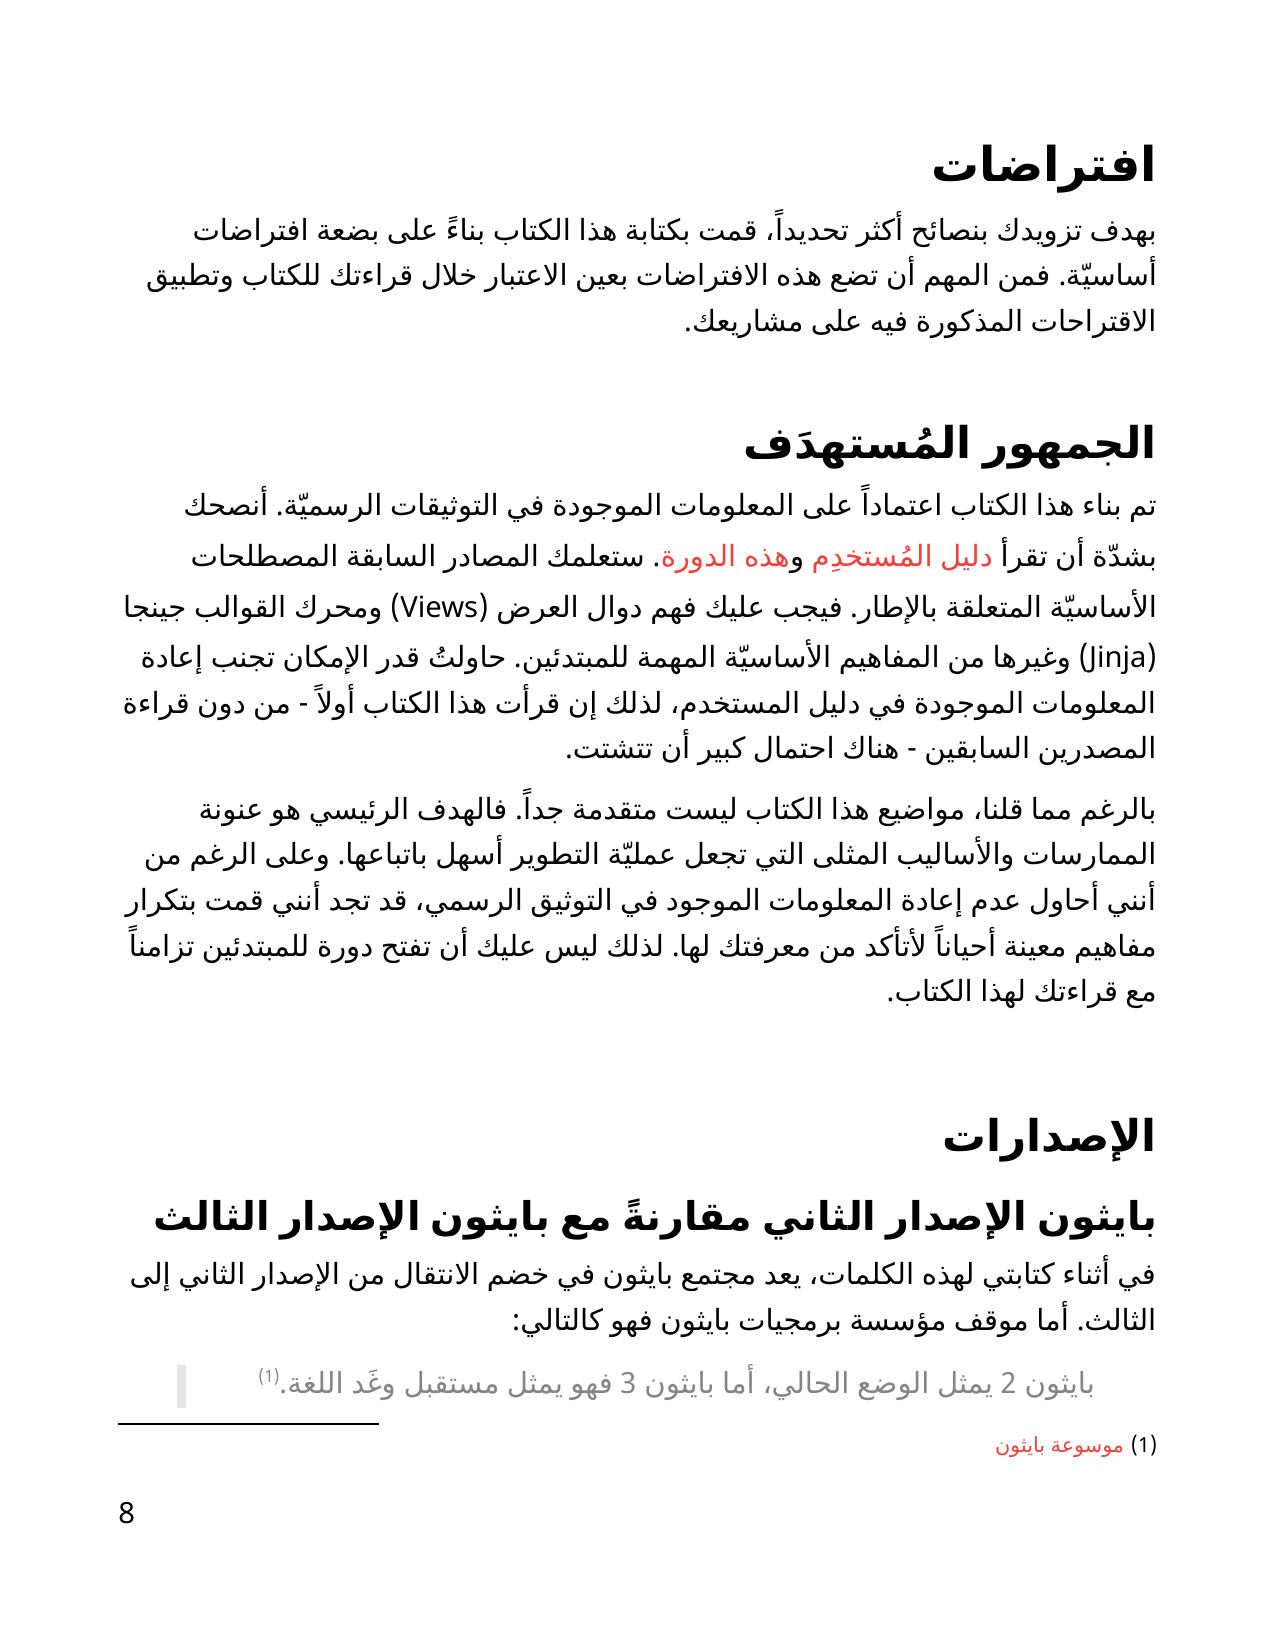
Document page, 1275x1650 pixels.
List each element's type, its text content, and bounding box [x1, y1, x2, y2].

text بهدف تزويدك بنصائح أكثر تحديداً، قمت بكتابة هذا الكتاب بناءً على بضعة افتراضات أساسيّة. فمن المهم أن تضع هذه الافتراضات بعين الاعتبار خلال قراءتك للكتاب وتطبيق الاقتراحات المذكورة فيه على مشاريعك. [118, 214, 1157, 343]
text تم بناء هذا الكتاب اعتماداً على المعلومات الموجودة في التوثيقات الرسميّة. أنصحك بشدّة أن تقرأ دليل المُستخدِم وهذه الدورة. ستعلمك المصادر السابقة المصطلحات الأساسيّة المتعلقة بالإطار. فيجب عليك فهم دوال العرض (Views) ومحرك القوالب جينجا (Jinja) وغيرها من المفاهيم الأساسيّة المهمة للمبتدئين. حاولتُ قدر الإمكان تجنب إعادة المعلومات الموجودة في دليل المستخدم، لذلك إن قرأت هذا الكتاب أولاً - من دون قراءة المصدرين السابقين - هناك احتمال كبير أن تتشتت. [118, 489, 1157, 771]
subtitle افتراضات [118, 139, 1157, 201]
text في أثناء كتابتي لهذه الكلمات، يعد مجتمع بايثون في خضم الانتقال من الإصدار الثاني إلى الثالث. أما موقف مؤسسة برمجيات بايثون فهو كالتالي: [118, 1259, 1157, 1342]
text موسوعة بايثون [118, 1430, 1157, 1463]
text بالرغم مما قلنا، مواضيع هذا الكتاب ليست متقدمة جداً. فالهدف الرئيسي هو عنونة الممارسات والأساليب المثلى التي تجعل عمليّة التطوير أسهل باتباعها. وعلى الرغم من أنني أحاول عدم إعادة المعلومات الموجود في التوثيق الرسمي، قد تجد أنني قمت بتكرار مفاهيم معينة أحياناً لأتأكد من معرفتك لها. لذلك ليس عليك أن تفتح دورة للمبتدئين تزامناً مع قراءتك لهذا الكتاب. [118, 793, 1157, 1013]
text بايثون 2 يمثل الوضع الحالي، أما بايثون 3 فهو يمثل مستقبل وغَد اللغة. [177, 1364, 1098, 1408]
subtitle بايثون الإصدار الثاني مقارنةً مع بايثون الإصدار الثالث [118, 1194, 1157, 1246]
subtitle الجمهور المُستهدَف [118, 420, 1157, 477]
subtitle اﻹصدارات [118, 1112, 1157, 1169]
